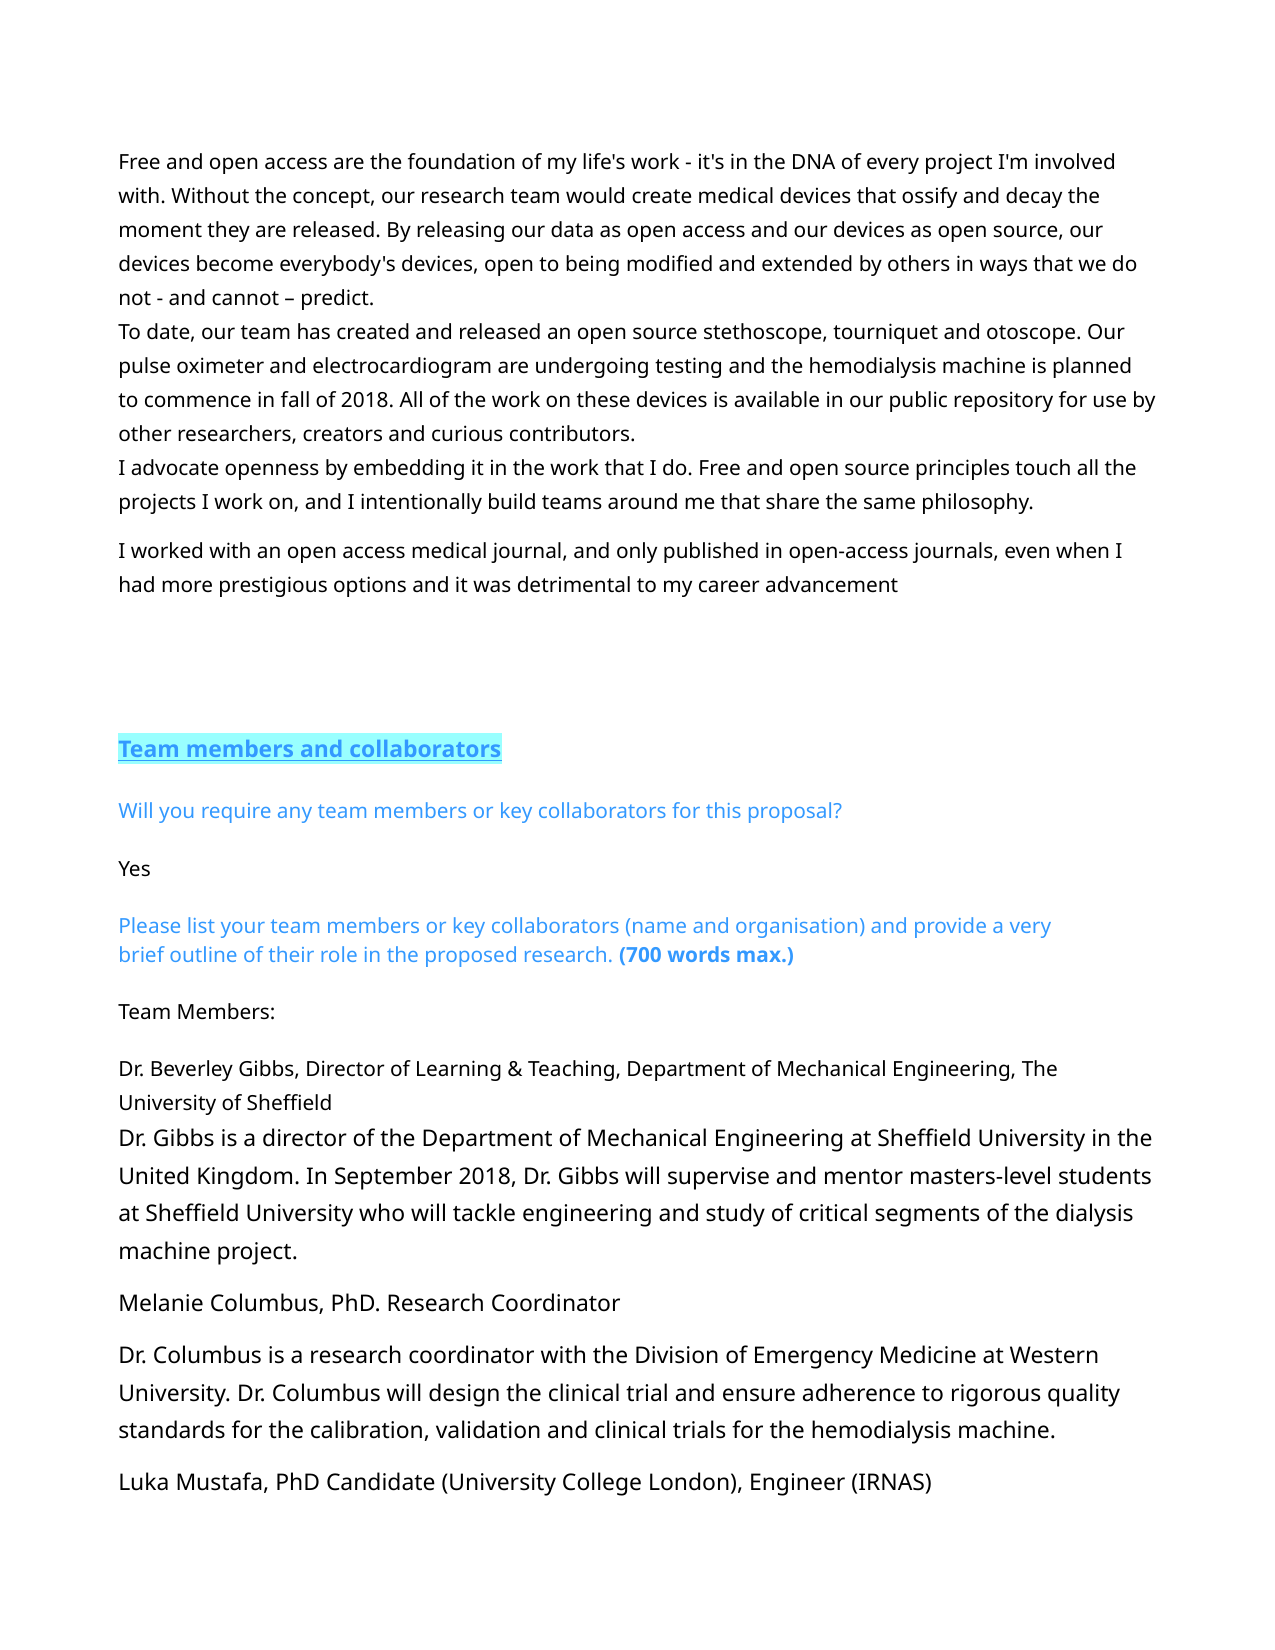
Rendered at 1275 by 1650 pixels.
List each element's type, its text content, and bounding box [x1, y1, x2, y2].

text Melanie Columbus, PhD. Research Coordinator [118, 1287, 1157, 1318]
text Team Members: [118, 997, 1157, 1025]
text Please list your team members or key collaborators (name and organisation) and provide a very [118, 911, 1157, 939]
text Will you require any team members or key collaborators for this proposal? [118, 796, 1157, 825]
text Yes [118, 854, 1157, 882]
text Dr. Beverley Gibbs, Director of Learning & Teaching, Department of Mechanical Engineering, The University of Sheffield [118, 1054, 1157, 1117]
text I worked with an open access medical journal, and only published in open-access journals, even when I had more prestigious options and it was detrimental to my career advancement [118, 536, 1157, 598]
text To date, our team has created and released an open source stethoscope, tourniquet and otoscope. Our pulse oximeter and electrocardiogram are undergoing testing and the hemodialysis machine is planned to commence in fall of 2018. All of the work on these devices is available in our public repository for use by other researchers, creators and curious contributors. [118, 317, 1157, 448]
text Free and open access are the foundation of my life's work - it's in the DNA of every project I'm involved with. Without the concept, our research team would create medical devices that ossify and decay the moment they are released. By releasing our data as open access and our devices as open source, our devices become everybody's devices, open to being modified and extended by others in ways that we do not - and cannot – predict. [118, 147, 1157, 311]
text Luka Mustafa, PhD Candidate (University College London), Engineer (IRNAS) [118, 1466, 1157, 1497]
text Dr. Gibbs is a director of the Department of Mechanical Engineering at Sheffield University in the United Kingdom. In September 2018, Dr. Gibbs will supervise and mentor masters-level students at Sheffield University who will tackle engineering and study of critical segments of the dialysis machine project. [118, 1122, 1157, 1266]
text Dr. Columbus is a research coordinator with the Division of Emergency Medicine at Western University. Dr. Columbus will design the clinical trial and ensure adherence to rigorous quality standards for the calibration, validation and clinical trials for the hemodialysis machine. [118, 1339, 1157, 1445]
text Team members and collaborators [118, 733, 1157, 764]
text I advocate openness by embedding it in the work that I do. Free and open source principles touch all the projects I work on, and I intentionally build teams around me that share the same philosophy. [118, 453, 1157, 516]
text brief outline of their role in the proposed research. (700 words max.) [118, 940, 1157, 968]
